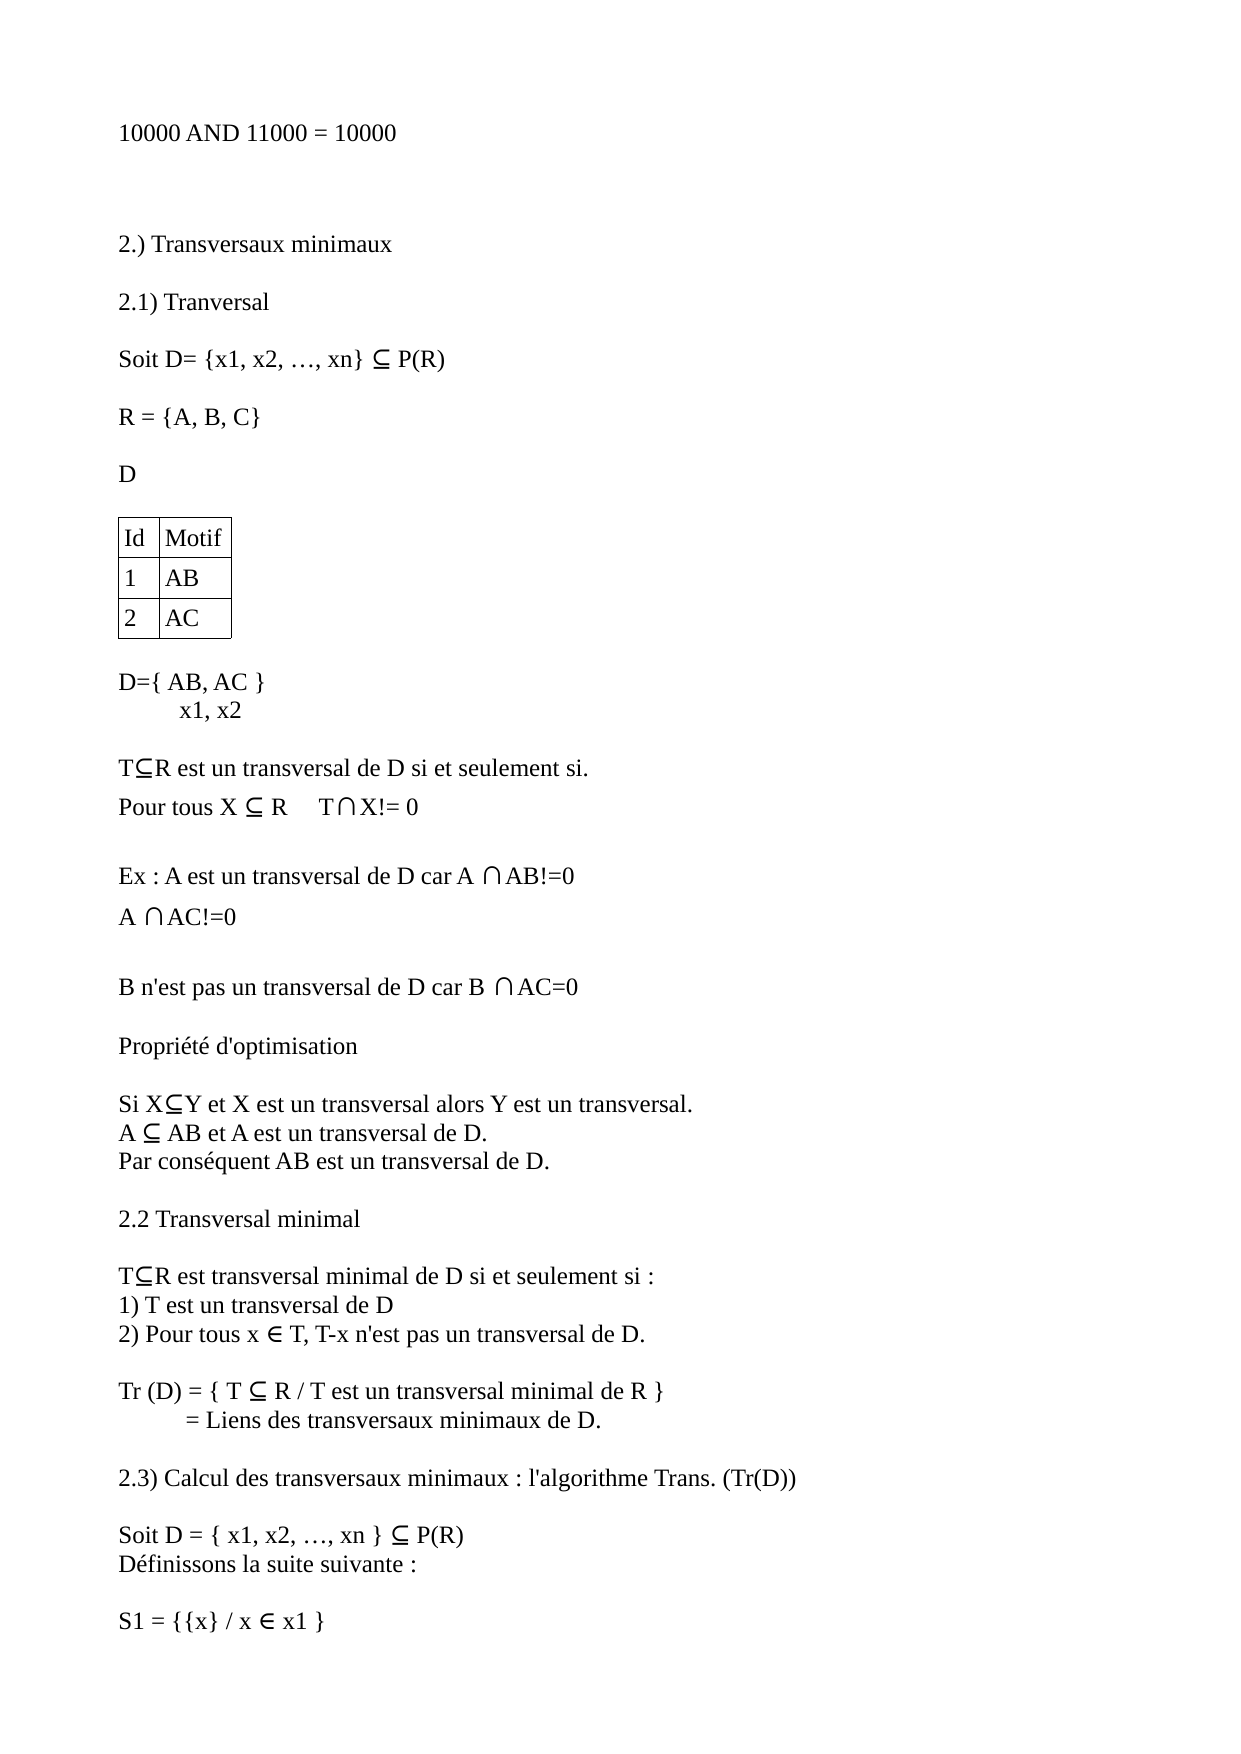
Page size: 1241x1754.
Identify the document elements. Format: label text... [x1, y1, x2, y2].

text 2.1) Tranversal [118, 287, 1122, 316]
text R = {A, B, C} [118, 402, 1122, 431]
text 1) T est un transversal de D [118, 1290, 1122, 1319]
text Si X⊆Y et X est un transversal alors Y est un transversal. [118, 1089, 1122, 1118]
text Soit D= {x1, x2, …, xn} ⊆ P(R) [118, 344, 1122, 373]
text D={ AB, AC } [118, 667, 1122, 696]
table_header Motif [160, 518, 231, 557]
text D [118, 459, 1122, 488]
text T⊆R est un transversal de D si et seulement si. [118, 753, 1122, 782]
text = Liens des transversaux minimaux de D. [118, 1405, 1122, 1434]
text A ⊆ AB et A est un transversal de D. [118, 1118, 1122, 1146]
text B n'est pas un transversal de D car B ∩AC=0 [118, 962, 1122, 1003]
text 2.2 Transversal minimal [118, 1204, 1122, 1233]
text 10000 AND 11000 = 10000 [118, 118, 1122, 147]
table_cell 2 [119, 599, 159, 638]
text Pour tous X ⊆ R T∩X!= 0 [118, 782, 1122, 823]
text 2.) Transversaux minimaux [118, 229, 1122, 258]
text Par conséquent AB est un transversal de D. [118, 1146, 1122, 1175]
text Soit D = { x1, x2, …, xn } ⊆ P(R) [118, 1520, 1122, 1549]
text Ex : A est un transversal de D car A ∩AB!=0 [118, 851, 1122, 892]
text 2) Pour tous x ∈ T, T-x n'est pas un transversal de D. [118, 1319, 1122, 1348]
table_cell 1 [119, 558, 159, 598]
table_cell AB [160, 558, 231, 598]
text S1 = {{x} / x ∈ x1 } [118, 1606, 1122, 1635]
text x1, x2 [118, 696, 1122, 724]
text A ∩AC!=0 [118, 892, 1122, 933]
text 2.3) Calcul des transversaux minimaux : l'algorithme Trans. (Tr(D)) [118, 1463, 1122, 1491]
text Propriété d'optimisation [118, 1031, 1122, 1060]
table_cell AC [160, 599, 231, 638]
text T⊆R est transversal minimal de D si et seulement si : [118, 1261, 1122, 1290]
table_header Id [119, 518, 159, 557]
text Tr (D) = { T ⊆ R / T est un transversal minimal de R } [118, 1376, 1122, 1405]
text Définissons la suite suivante : [118, 1549, 1122, 1578]
